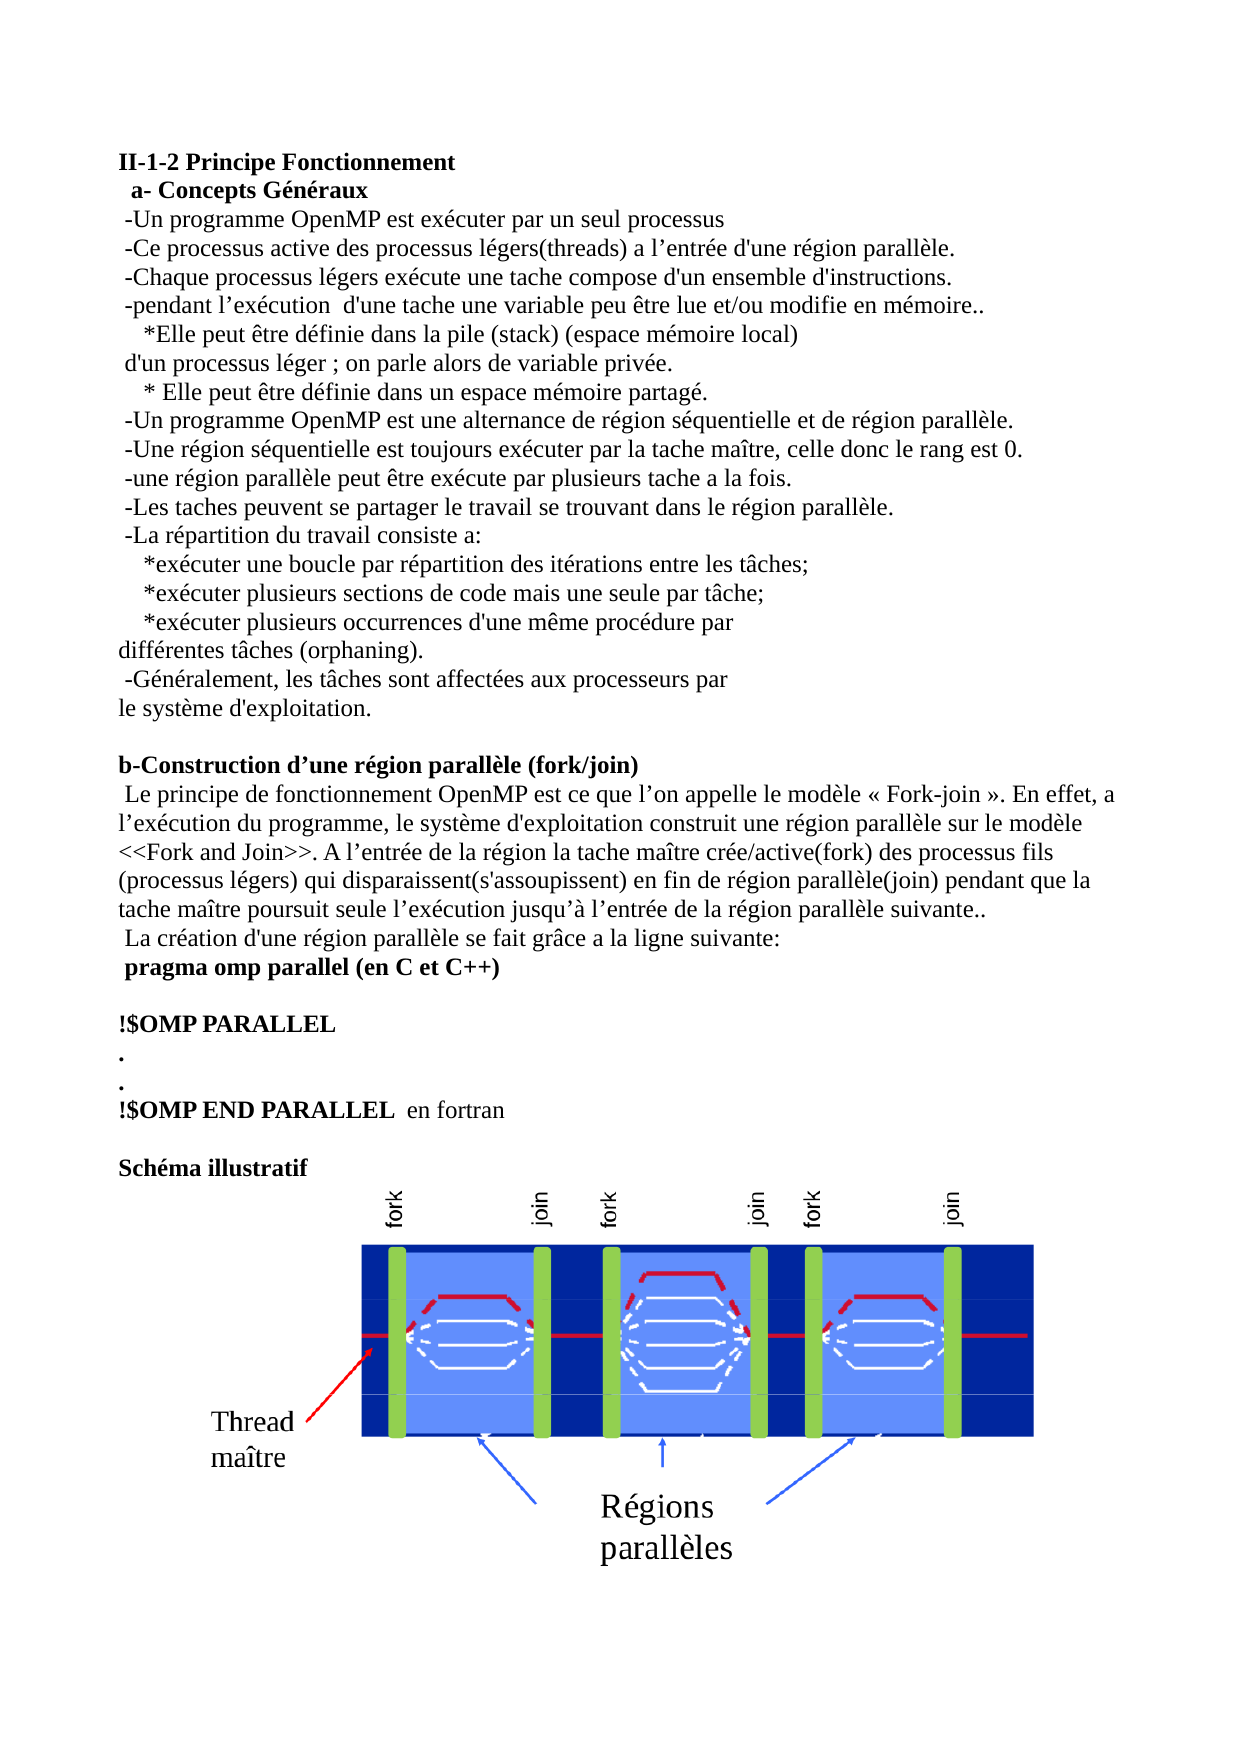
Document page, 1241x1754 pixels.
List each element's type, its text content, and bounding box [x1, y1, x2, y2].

text b-Construction d’une région parallèle (fork/join) [118, 751, 1122, 779]
text *Elle peut être définie dans la pile (stack) (espace mémoire local) [118, 319, 1122, 348]
text * Elle peut être définie dans un espace mémoire partagé. [118, 377, 1122, 406]
text -La répartition du travail consiste a: [118, 521, 1122, 549]
text -pendant l’exécution d'une tache une variable peu être lue et/ou modifie en mémoire.. [118, 291, 1122, 319]
text !$OMP PARALLEL [118, 1009, 1122, 1038]
text *exécuter plusieurs occurrences d'une même procédure par [118, 607, 1122, 636]
text -Une région séquentielle est toujours exécuter par la tache maître, celle donc le rang est 0. [118, 434, 1122, 463]
text . [118, 1067, 1122, 1096]
text Le principe de fonctionnement OpenMP est ce que l’on appelle le modèle « Fork-join ». En effet, a l’exécution du programme, le système d'exploitation construit une région parallèle sur le modèle <<Fork and Join>>. A l’entrée de la région la tache maître crée/active(fork) des processus fils (processus légers) qui disparaissent(s'assoupissent) en fin de région parallèle(join) pendant que la tache maître poursuit seule l’exécution jusqu’à l’entrée de la région parallèle suivante.. [118, 779, 1122, 923]
text -Les taches peuvent se partager le travail se trouvant dans le région parallèle. [118, 492, 1122, 521]
text -Un programme OpenMP est une alternance de région séquentielle et de région parallèle. [118, 406, 1122, 434]
text -une région parallèle peut être exécute par plusieurs tache a la fois. [118, 463, 1122, 492]
picture [175, 1181, 1066, 1587]
text -Ce processus active des processus légers(threads) a l’entrée d'une région parallèle. [118, 233, 1122, 262]
text différentes tâches (orphaning). [118, 636, 1122, 664]
text -Un programme OpenMP est exécuter par un seul processus [118, 204, 1122, 233]
text La création d'une région parallèle se fait grâce a la ligne suivante: [118, 923, 1122, 952]
text le système d'exploitation. [118, 693, 1122, 722]
text Schéma illustratif [118, 1153, 1122, 1182]
text II-1-2 Principe Fonctionnement [118, 147, 1122, 176]
text d'un processus léger ; on parle alors de variable privée. [118, 348, 1122, 377]
text !$OMP END PARALLEL en fortran [118, 1096, 1122, 1124]
text -Chaque processus légers exécute une tache compose d'un ensemble d'instructions. [118, 262, 1122, 291]
text -Généralement, les tâches sont affectées aux processeurs par [118, 664, 1122, 693]
text *exécuter plusieurs sections de code mais une seule par tâche; [118, 578, 1122, 607]
text *exécuter une boucle par répartition des itérations entre les tâches; [118, 549, 1122, 578]
text a- Concepts Généraux [118, 176, 1122, 204]
text . [118, 1038, 1122, 1067]
text pragma omp parallel (en C et C++) [118, 952, 1122, 981]
